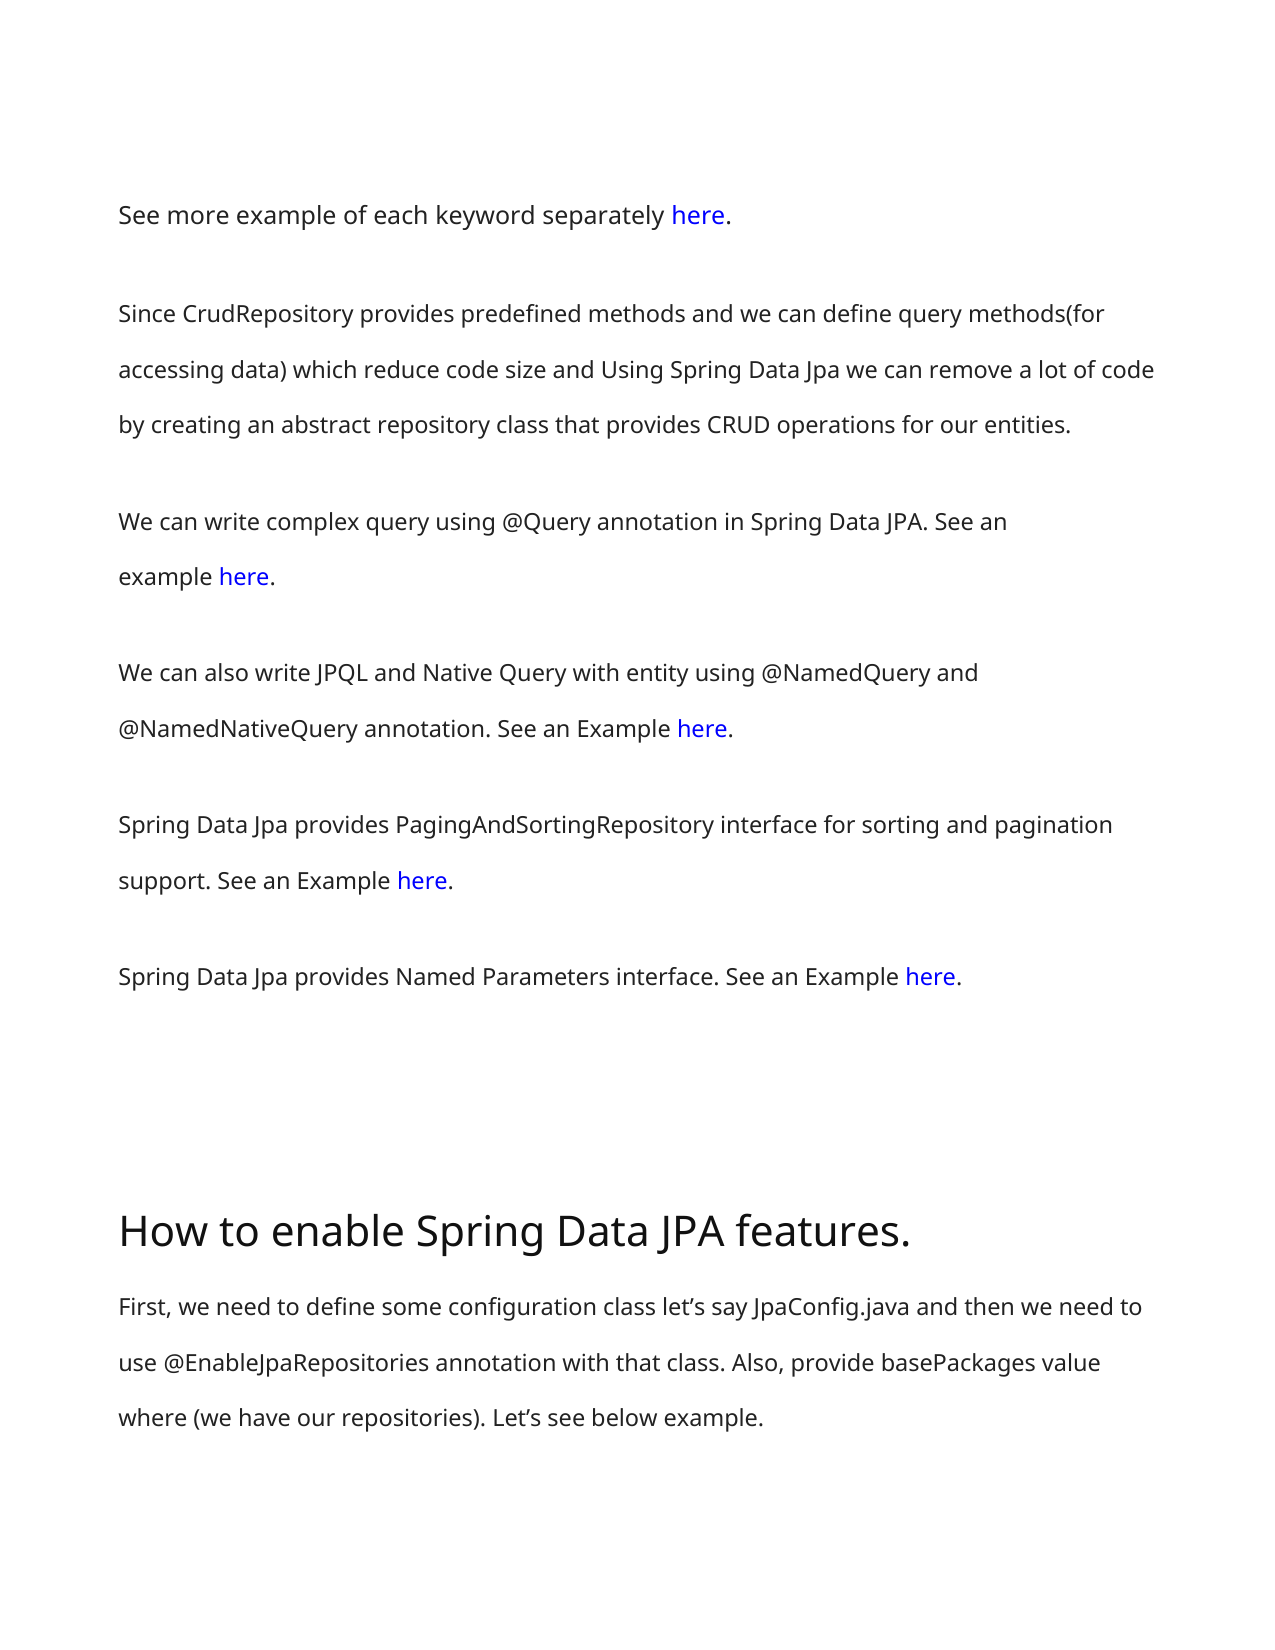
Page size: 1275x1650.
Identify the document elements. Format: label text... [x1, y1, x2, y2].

text We can also write JPQL and Native Query with entity using @NamedQuery and @NamedNativeQuery annotation. See an Example here. [118, 657, 1157, 744]
text Spring Data Jpa provides PagingAndSortingRepository interface for sorting and pagination support. See an Example here. [118, 809, 1157, 896]
text We can write complex query using @Query annotation in Spring Data JPA. See an example here. [118, 505, 1157, 592]
subtitle How to enable Spring Data JPA features. [118, 1200, 1157, 1259]
text Spring Data Jpa provides Named Parameters interface. See an Example here. [118, 961, 1157, 992]
text Since CrudRepository provides predefined methods and we can define query methods(for accessing data) which reduce code size and Using Spring Data Jpa we can remove a lot of code by creating an abstract repository class that provides CRUD operations for our entities. [118, 297, 1157, 441]
text We are looking at Spring Data JPA Interview Questions and Answers. [118, 1057, 1157, 1089]
text See more example of each keyword separately here. [118, 198, 1157, 232]
text First, we need to define some configuration class let’s say JpaConfig.java and then we need to use @EnableJpaRepositories annotation with that class. Also, provide basePackages value where (we have our repositories). Let’s see below example. [118, 1291, 1157, 1434]
